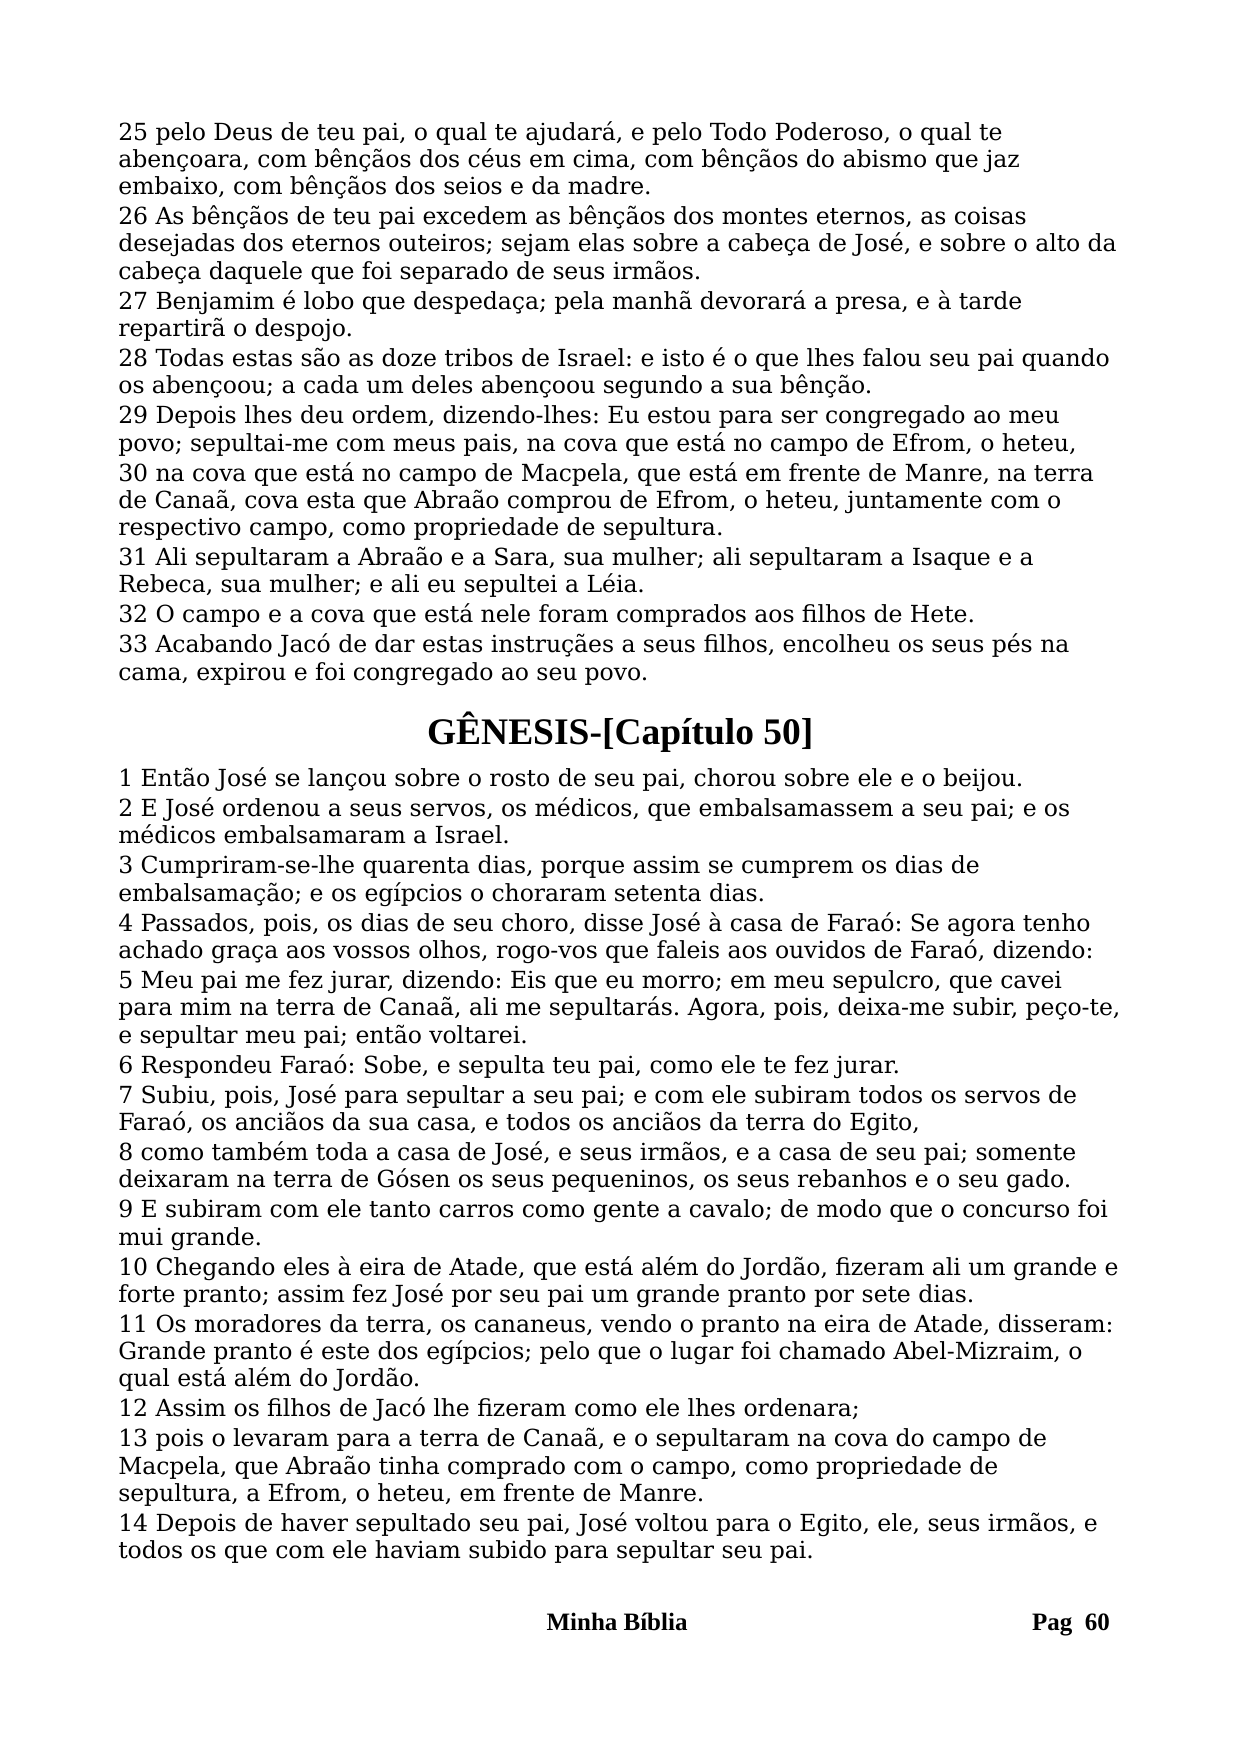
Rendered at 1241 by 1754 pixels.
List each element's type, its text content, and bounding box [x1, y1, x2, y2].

text 28 Todas estas são as doze tribos de Israel: e isto é o que lhes falou seu pai quando os abençoou; a cada um deles abençoou segundo a sua bênção. [118, 344, 1122, 399]
text 9 E subiram com ele tanto carros como gente a cavalo; de modo que o concurso foi mui grande. [118, 1196, 1122, 1250]
text 29 Depois lhes deu ordem, dizendo-lhes: Eu estou para ser congregado ao meu povo; sepultai-me com meus pais, na cova que está no campo de Efrom, o heteu, [118, 402, 1122, 456]
text 33 Acabando Jacó de dar estas instruçães a seus filhos, encolheu os seus pés na cama, expirou e foi congregado ao seu povo. [118, 631, 1122, 686]
text 12 Assim os filhos de Jacó lhe fizeram como ele lhes ordenara; [118, 1395, 1122, 1422]
text 10 Chegando eles à eira de Atade, que está além do Jordão, fizeram ali um grande e forte pranto; assim fez José por seu pai um grande pranto por sete dias. [118, 1253, 1122, 1308]
text 14 Depois de haver sepultado seu pai, José voltou para o Egito, ele, seus irmãos, e todos os que com ele haviam subido para sepultar seu pai. [118, 1509, 1122, 1564]
text 31 Ali sepultaram a Abraão e a Sara, sua mulher; ali sepultaram a Isaque e a Rebeca, sua mulher; e ali eu sepultei a Léia. [118, 544, 1122, 598]
text 11 Os moradores da terra, os cananeus, vendo o pranto na eira de Atade, disseram: Grande pranto é este dos egípcios; pelo que o lugar foi chamado Abel-Mizraim, o qual está além do Jordão. [118, 1310, 1122, 1392]
text 26 As bênçãos de teu pai excedem as bênçãos dos montes eternos, as coisas desejadas dos eternos outeiros; sejam elas sobre a cabeça de José, e sobre o alto da cabeça daquele que foi separado de seus irmãos. [118, 203, 1122, 284]
text 25 pelo Deus de teu pai, o qual te ajudará, e pelo Todo Poderoso, o qual te abençoara, com bênçãos dos céus em cima, com bênçãos do abismo que jaz embaixo, com bênçãos dos seios e da madre. [118, 118, 1122, 200]
text 3 Cumpriram-se-lhe quarenta dias, porque assim se cumprem os dias de embalsamação; e os egípcios o choraram setenta dias. [118, 852, 1122, 907]
text 8 como também toda a casa de José, e seus irmãos, e a casa de seu pai; somente deixaram na terra de Gósen os seus pequeninos, os seus rebanhos e o seu gado. [118, 1138, 1122, 1193]
text 1 Então José se lançou sobre o rosto de seu pai, chorou sobre ele e o beijou. [118, 765, 1122, 792]
text 4 Passados, pois, os dias de seu choro, disse José à casa de Faraó: Se agora tenho achado graça aos vossos olhos, rogo-vos que faleis aos ouvidos de Faraó, dizendo: [118, 909, 1122, 964]
text 13 pois o levaram para a terra de Canaã, e o sepultaram na cova do campo de Macpela, que Abraão tinha comprado com o campo, como propriedade de sepultura, a Efrom, o heteu, em frente de Manre. [118, 1425, 1122, 1507]
text 5 Meu pai me fez jurar, dizendo: Eis que eu morro; em meu sepulcro, que cavei para mim na terra de Canaã, ali me sepultarás. Agora, pois, deixa-me subir, peço-te, e sepultar meu pai; então voltarei. [118, 967, 1122, 1048]
text 7 Subiu, pois, José para sepultar a seu pai; e com ele subiram todos os servos de Faraó, os anciãos da sua casa, e todos os anciãos da terra do Egito, [118, 1081, 1122, 1136]
text 30 na cova que está no campo de Macpela, que está em frente de Manre, na terra de Canaã, cova esta que Abraão comprou de Efrom, o heteu, juntamente com o respectivo campo, como propriedade de sepultura. [118, 459, 1122, 541]
text 2 E José ordenou a seus servos, os médicos, que embalsamassem a seu pai; e os médicos embalsamaram a Israel. [118, 795, 1122, 849]
subtitle GÊNESIS-[Capítulo 50] [118, 709, 1122, 752]
text 6 Respondeu Faraó: Sobe, e sepulta teu pai, como ele te fez jurar. [118, 1051, 1122, 1078]
text 32 O campo e a cova que está nele foram comprados aos filhos de Hete. [118, 601, 1122, 628]
text 27 Benjamim é lobo que despedaça; pela manhã devorará a presa, e à tarde repartirã o despojo. [118, 287, 1122, 342]
